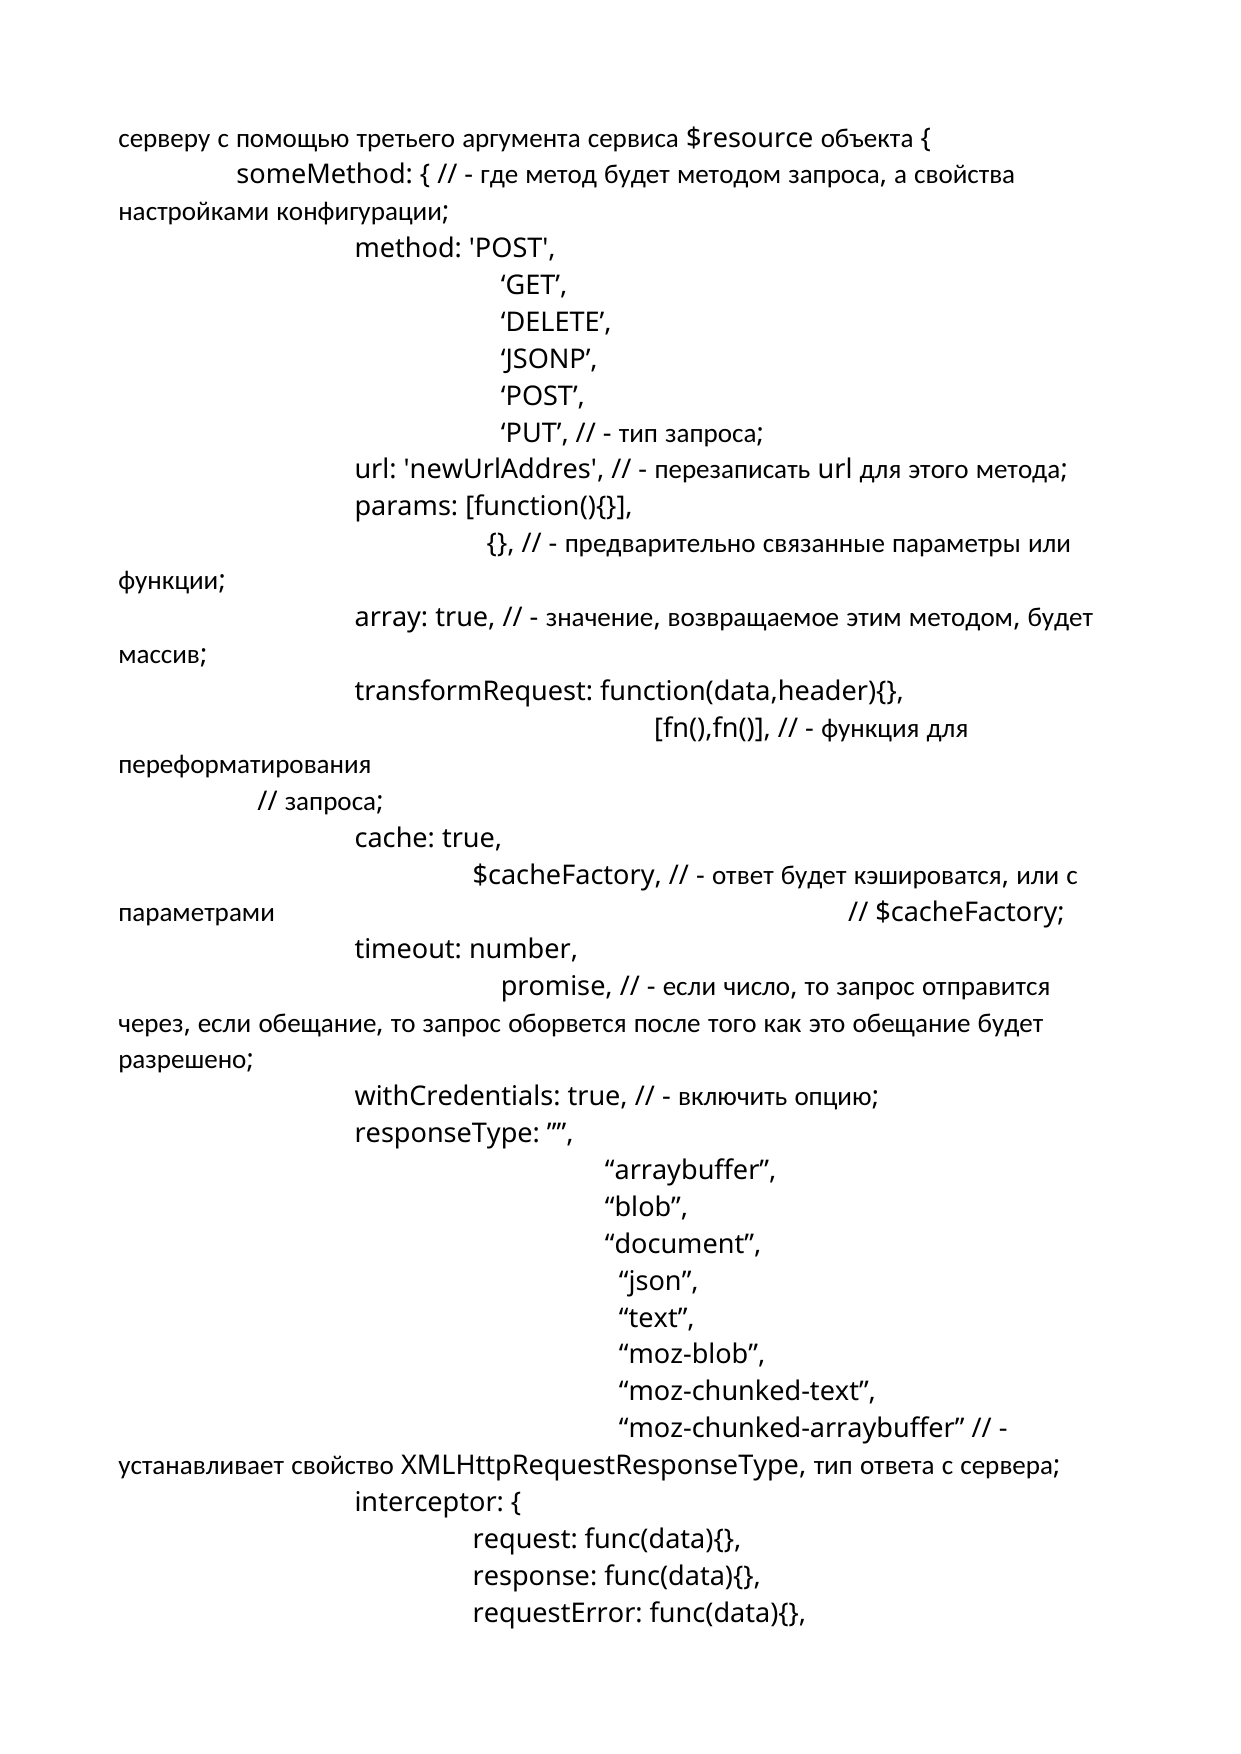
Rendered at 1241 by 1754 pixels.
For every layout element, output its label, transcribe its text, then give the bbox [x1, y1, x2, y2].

text “document”, [118, 1224, 1122, 1261]
text someMethod: { // - где метод будет методом запроса, а свойства настройками конфигурации; [118, 155, 1122, 229]
text withCredentials: true, // - включить опцию; [118, 1077, 1122, 1114]
text timeout: number, [118, 929, 1122, 966]
text interceptor: { [118, 1482, 1122, 1519]
text responseType: ””, [118, 1114, 1122, 1151]
text $cacheFactory, // - ответ будет кэшироватся, или с параметрами // $cacheFactory; [118, 856, 1122, 929]
text transformRequest: function(data,header){}, [118, 671, 1122, 708]
text cache: true, [118, 819, 1122, 856]
text array: true, // - значение, возвращаемое этим методом, будет массив; [118, 597, 1122, 671]
text серверу с помощью третьего аргумента сервиса $resource объекта { [118, 118, 1122, 155]
text ‘POST’, ‘PUT’, // - тип запроса; [118, 376, 1122, 450]
text “blob”, [118, 1187, 1122, 1224]
text “arraybuffer”, [118, 1151, 1122, 1187]
text params: [function(){}], [118, 487, 1122, 524]
text “json”, [118, 1261, 1122, 1298]
text request: func(data){}, [118, 1519, 1122, 1556]
text “moz-chunked-text”, [118, 1372, 1122, 1409]
text method: 'POST', [118, 229, 1122, 266]
text “text”, [118, 1298, 1122, 1335]
text {}, // - предварительно связанные параметры или функции; [118, 524, 1122, 597]
text url: 'newUrlAddres', // - перезаписать url для этого метода; [118, 450, 1122, 487]
text requestError: func(data){}, [118, 1593, 1122, 1630]
text “moz-chunked-arraybuffer” // - устанавливает свойство XMLHttpRequestResponseType, тип ответа с сервера; [118, 1409, 1122, 1482]
text “moz-blob”, [118, 1335, 1122, 1372]
text response: func(data){}, [118, 1556, 1122, 1593]
text promise, // - если число, то запрос отправится через, если обещание, то запрос оборвется после того как это обещание будет разрешено; [118, 966, 1122, 1077]
text ‘JSONP’, [118, 339, 1122, 376]
text ‘DELETE’, [118, 302, 1122, 339]
text ‘GET’, [118, 266, 1122, 302]
text [fn(),fn()], // - функция для переформатирования // запроса; [118, 708, 1122, 819]
